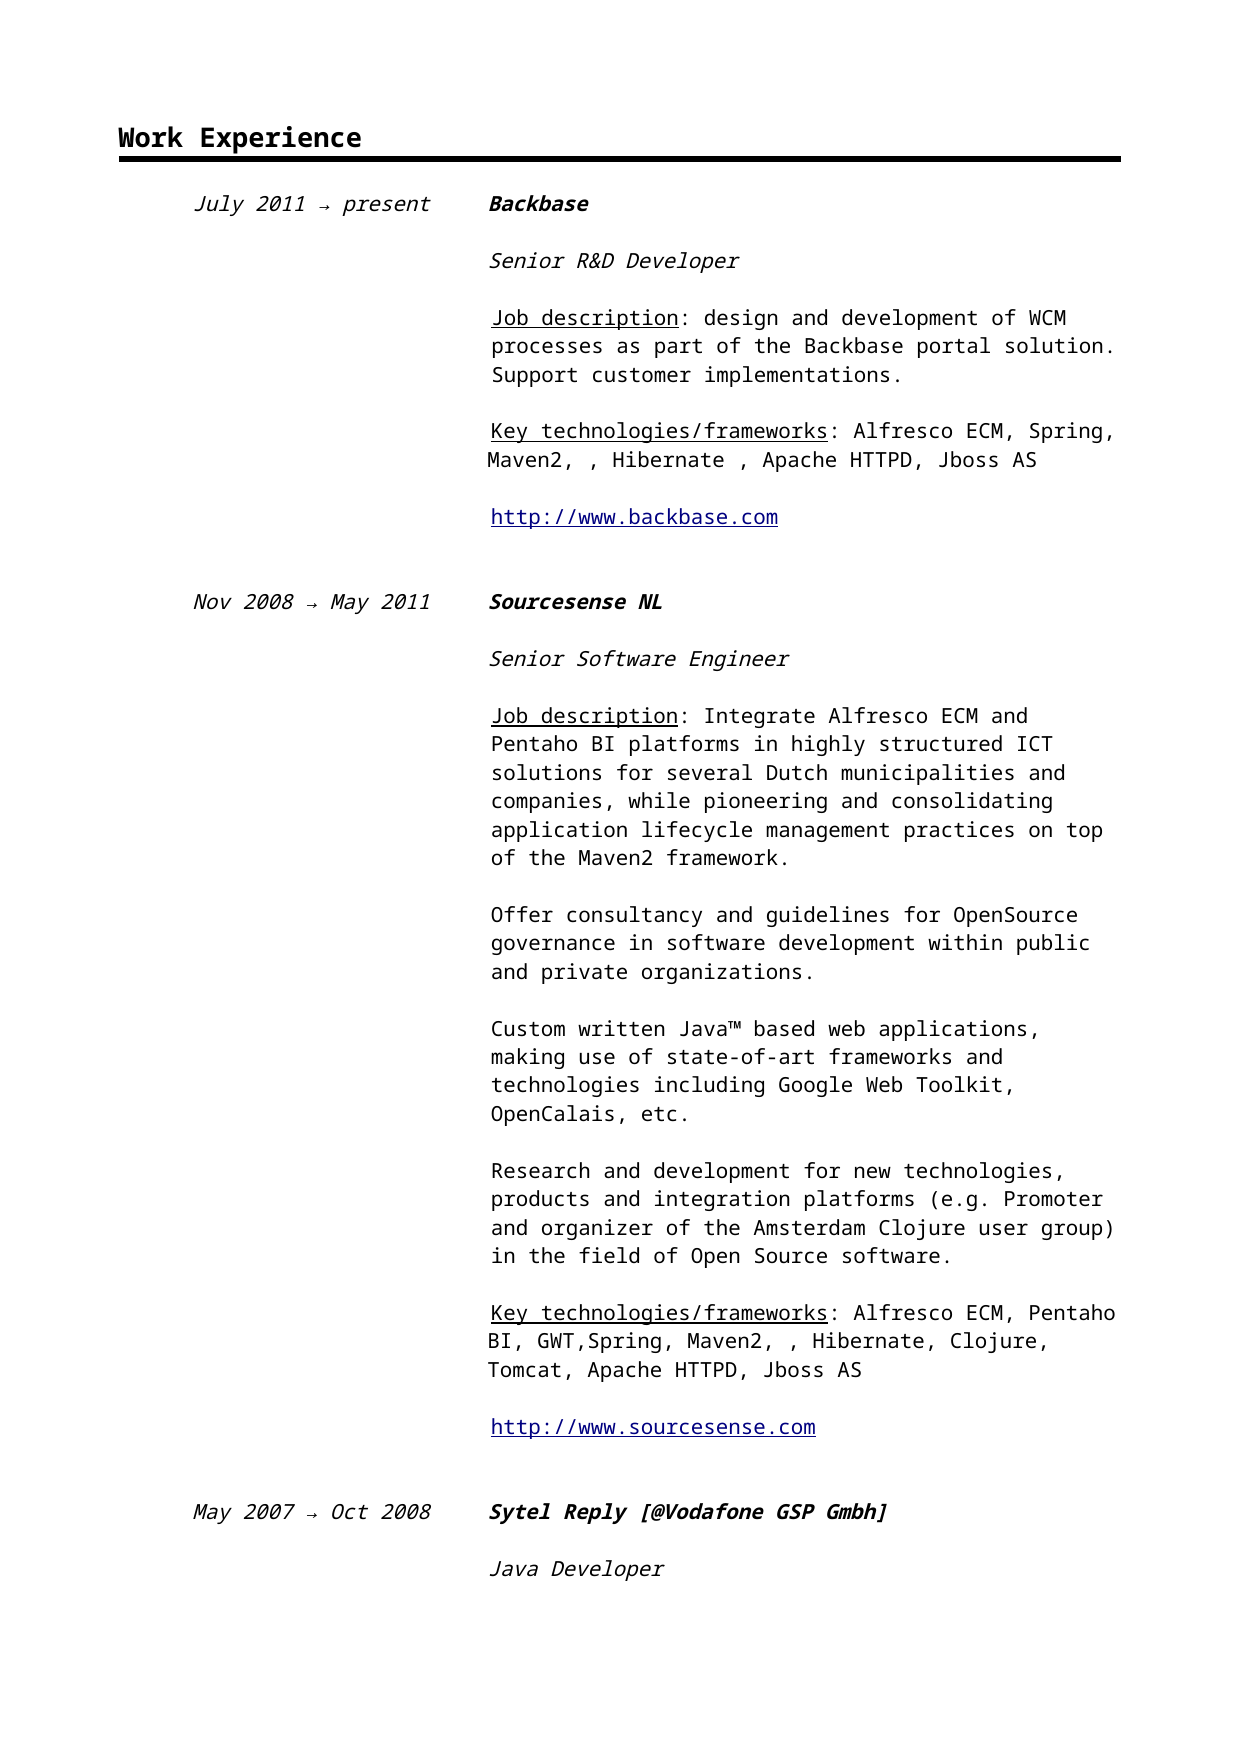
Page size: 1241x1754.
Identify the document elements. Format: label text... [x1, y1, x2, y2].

text Senior Software Engineer [118, 644, 1122, 672]
text Research and development for new technologies, products and integration platforms (e.g. Promoter and organizer of the Amsterdam Clojure user group) in the field of Open Source software. [491, 1156, 1122, 1270]
text Key technologies/frameworks: Alfresco ECM, Spring, Maven2, , Hibernate , Apache HTTPD, Jboss AS [487, 417, 1122, 473]
text Job description: Integrate Alfresco ECM and Pentaho BI platforms in highly structured ICT solutions for several Dutch municipalities and companies, while pioneering and consolidating application lifecycle management practices on top of the Maven2 framework. [491, 701, 1122, 872]
text July 2011 → present Backbase [118, 189, 1122, 217]
text Senior R&D Developer [118, 246, 1122, 274]
text Offer consultancy and guidelines for OpenSource governance in software development within public and private organizations. [491, 900, 1122, 985]
text Nov 2008 → May 2011 Sourcesense NL [118, 587, 1122, 616]
text Job description: design and development of WCM processes as part of the Backbase portal solution. Support customer implementations. [491, 303, 1122, 388]
text Key technologies/frameworks: Alfresco ECM, Pentaho BI, GWT,Spring, Maven2, , Hibernate, Clojure, Tomcat, Apache HTTPD, Jboss AS [487, 1298, 1122, 1383]
text Java Developer [118, 1554, 1122, 1582]
text May 2007 → Oct 2008 Sytel Reply [@Vodafone GSP Gmbh] [118, 1497, 1122, 1526]
text Work Experience [118, 118, 1122, 155]
text http://www.sourcesense.com [487, 1412, 1122, 1440]
text Custom written Java™ based web applications, making use of state-of-art frameworks and technologies including Google Web Toolkit, OpenCalais, etc. [491, 1014, 1122, 1127]
text http://www.backbase.com [487, 502, 1122, 530]
